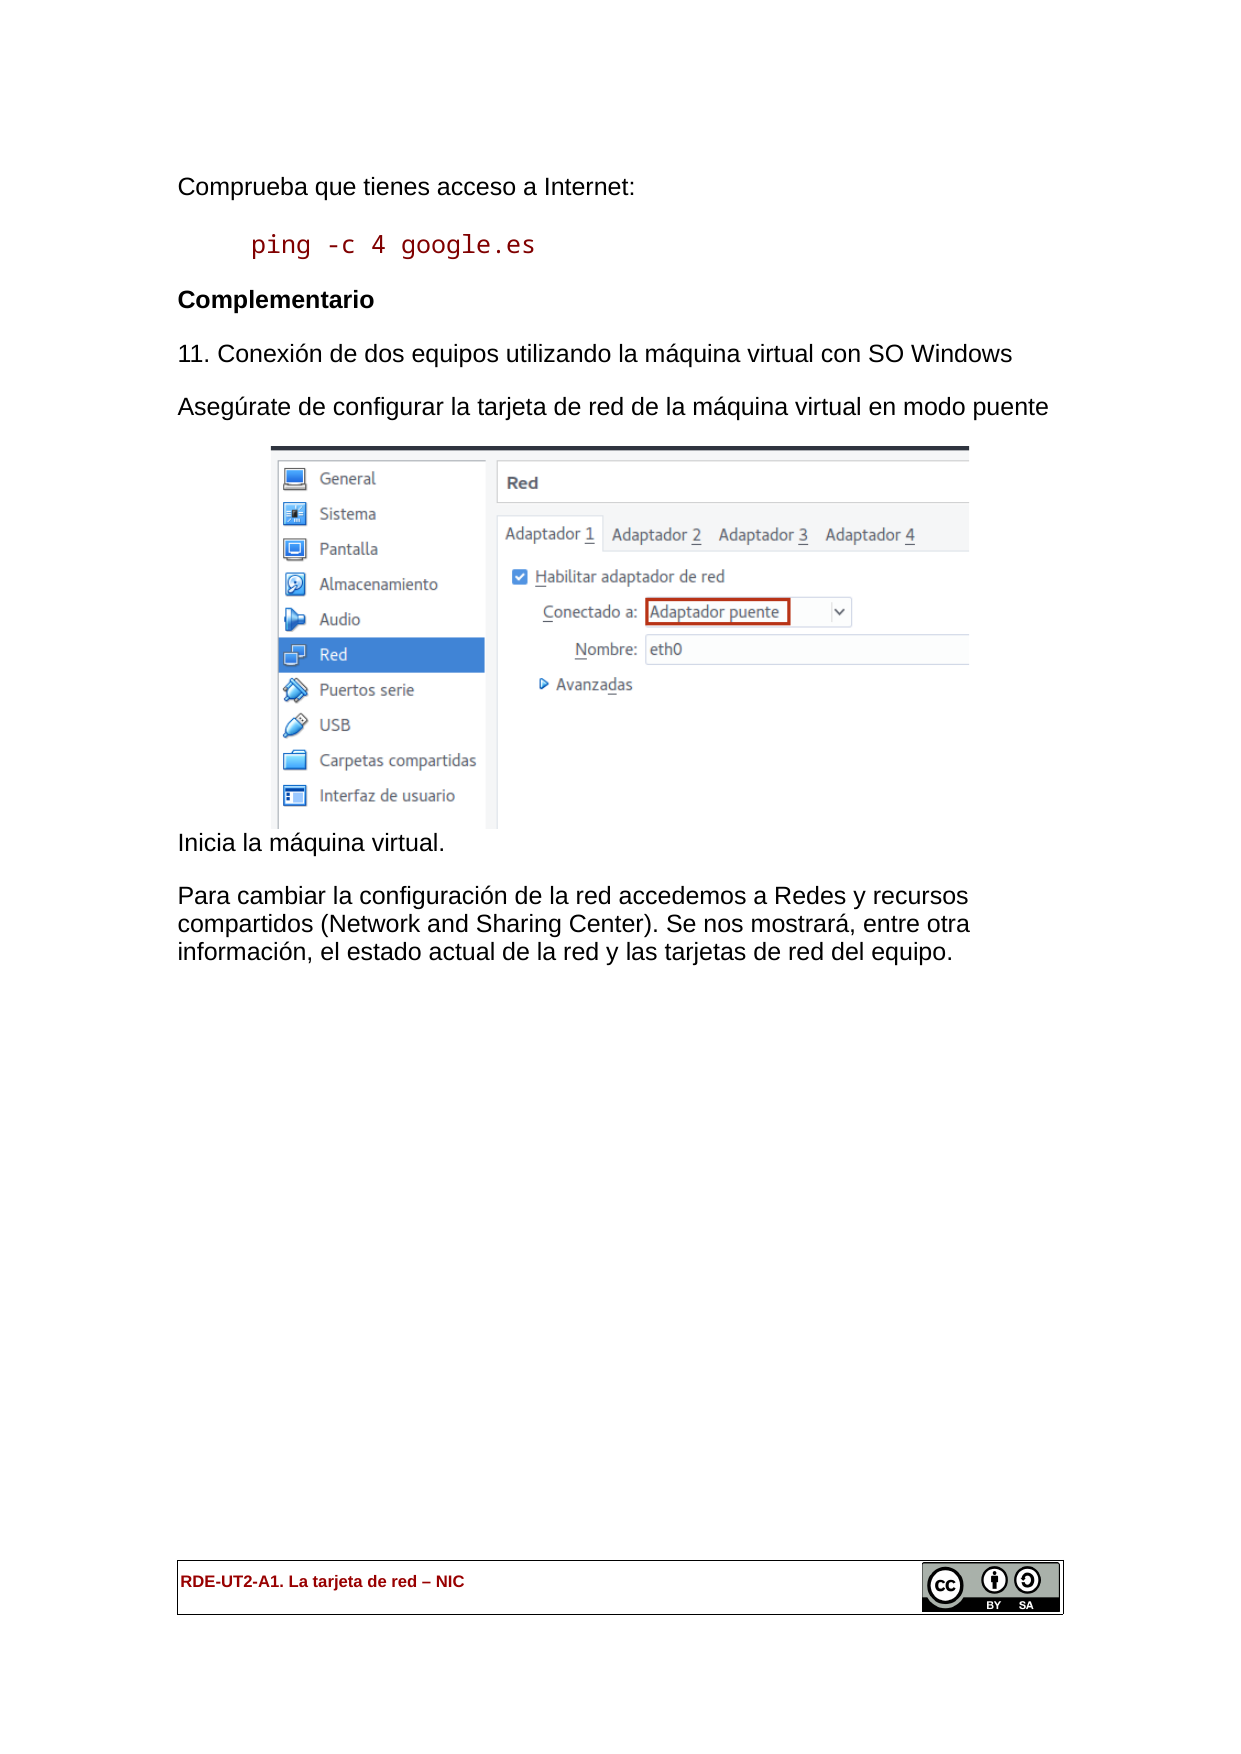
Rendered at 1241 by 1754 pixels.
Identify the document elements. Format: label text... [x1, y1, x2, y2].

picture [270, 446, 970, 829]
text Para cambiar la configuración de la red accedemos a Redes y recursos compartidos (Network and Sharing Center). Se nos mostrará, entre otra información, el estado actual de la red y las tarjetas de red del equipo. [177, 882, 1063, 966]
text Asegúrate de configurar la tarjeta de red de la máquina virtual en modo puente [177, 393, 1063, 421]
picture [922, 1562, 1060, 1612]
text Inicia la máquina virtual. [177, 446, 1063, 856]
text Complementario [177, 286, 1063, 314]
text Comprueba que tienes acceso a Internet: [177, 173, 1063, 201]
text 11. Conexión de dos equipos utilizando la máquina virtual con SO Windows [177, 339, 1063, 367]
text ping -c 4 google.es [251, 227, 1063, 261]
